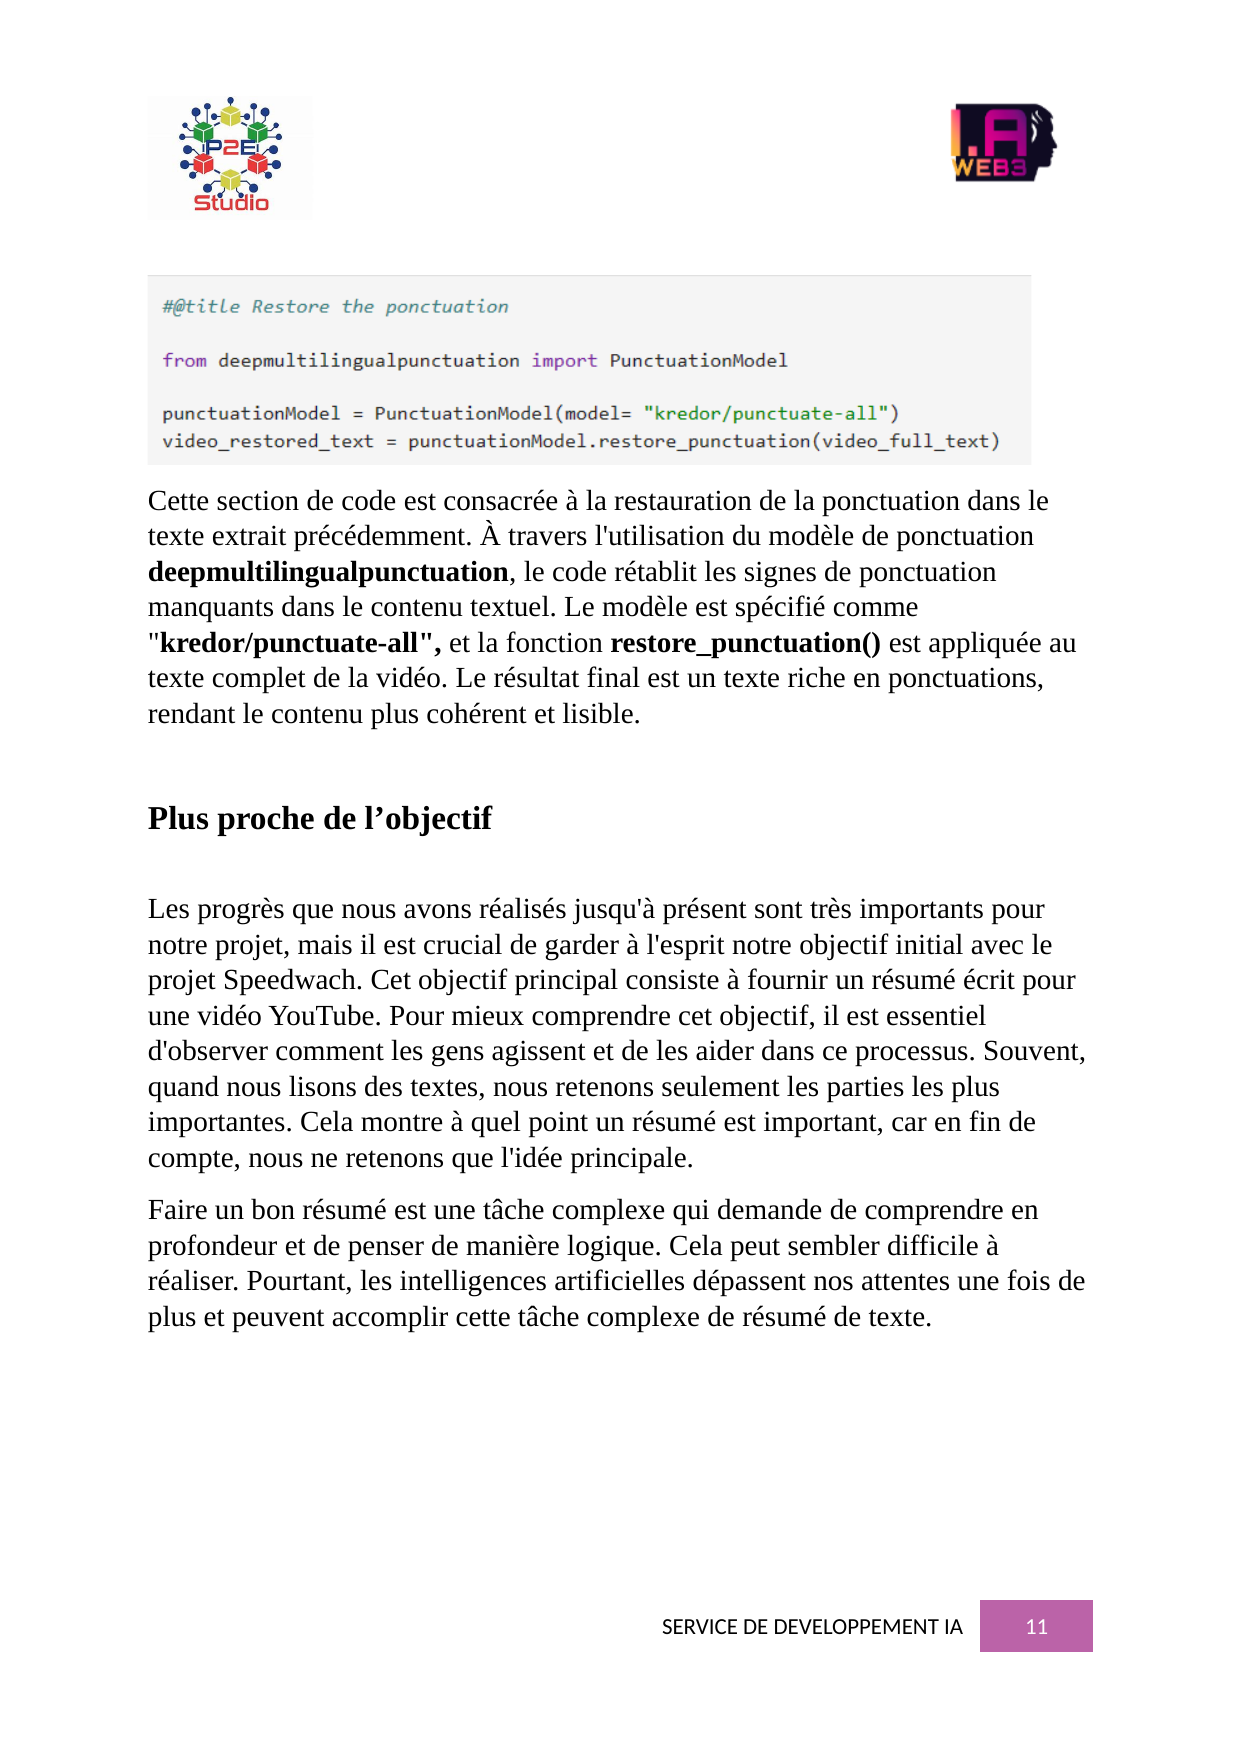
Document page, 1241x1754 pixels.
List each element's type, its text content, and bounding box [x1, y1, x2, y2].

text Cette section de code est consacrée à la restauration de la ponctuation dans le texte extrait précédemment. À travers l'utilisation du modèle de ponctuation deepmultilingualpunctuation, le code rétablit les signes de ponctuation manquants dans le contenu textuel. Le modèle est spécifié comme "kredor/punctuate-all", et la fonction restore_punctuation() est appliquée au texte complet de la vidéo. Le résultat final est un texte riche en ponctuations, rendant le contenu plus cohérent et lisible. [148, 483, 1093, 729]
text Les progrès que nous avons réalisés jusqu'à présent sont très importants pour notre projet, mais il est crucial de garder à l'esprit notre objectif initial avec le projet Speedwach. Cet objectif principal consiste à fournir un résumé écrit pour une vidéo YouTube. Pour mieux comprendre cet objectif, il est essentiel d'observer comment les gens agissent et de les aider dans ce processus. Souvent, quand nous lisons des textes, nous retenons seulement les parties les plus importantes. Cela montre à quel point un résumé est important, car en fin de compte, nous ne retenons que l'idée principale. [148, 891, 1093, 1173]
subtitle Plus proche de l’objectif [148, 798, 1093, 837]
text Faire un bon résumé est une tâche complexe qui demande de comprendre en profondeur et de penser de manière logique. Cela peut sembler difficile à réaliser. Pourtant, les intelligences artificielles dépassent nos attentes une fois de plus et peuvent accomplir cette tâche complexe de résumé de texte. [148, 1192, 1093, 1332]
